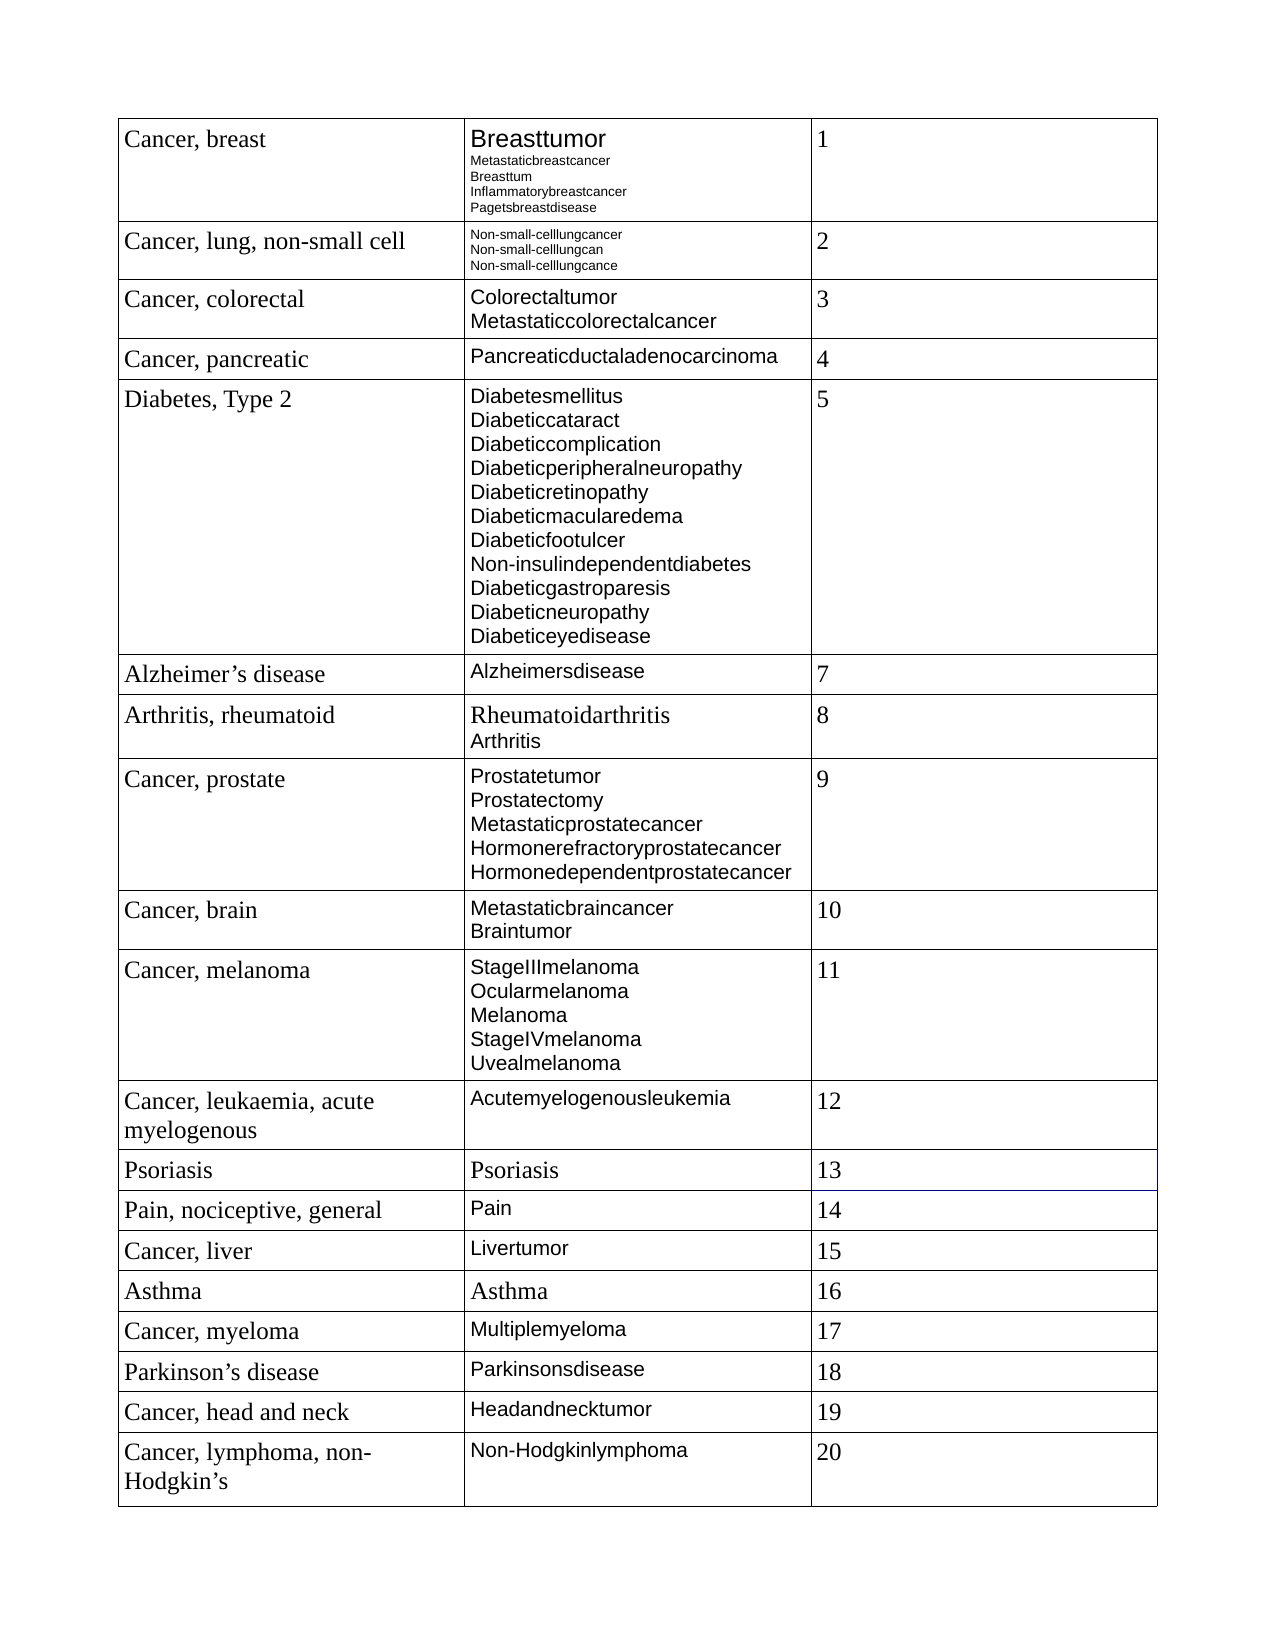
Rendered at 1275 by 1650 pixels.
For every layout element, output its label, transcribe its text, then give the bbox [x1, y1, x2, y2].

table_cell Prostatetumor Prostatectomy Metastaticprostatecancer Hormonerefractoryprostatecancer Hormonedependentprostatecancer [465, 759, 811, 889]
table_cell 18 [812, 1352, 1157, 1391]
table_cell Headandnecktumor [465, 1392, 811, 1432]
table_cell Cancer, leukaemia, acute myelogenous [119, 1081, 464, 1149]
table_cell 4 [812, 339, 1157, 378]
table_cell 7 [812, 655, 1157, 694]
table_header Breasttumor Metastaticbreastcancer Breasttum Inflammatorybreastcancer Pagetsbreastdisease [465, 119, 811, 221]
table_cell 13 [812, 1150, 1157, 1190]
table_cell Metastaticbraincancer Braintumor [465, 891, 811, 949]
table_cell Cancer, lung, non-small cell [119, 222, 464, 279]
table_cell Rheumatoidarthritis Arthritis [465, 695, 811, 758]
table_header 1 [812, 119, 1157, 221]
table_cell Cancer, head and neck [119, 1392, 464, 1432]
table_cell 5 [812, 380, 1157, 653]
table_cell Acutemyelogenousleukemia [465, 1081, 811, 1149]
table_cell 14 [812, 1191, 1157, 1230]
table_cell Cancer, melanoma [119, 950, 464, 1080]
table_cell 16 [812, 1271, 1157, 1311]
table_cell Cancer, colorectal [119, 280, 464, 338]
table_cell Multiplemyeloma [465, 1312, 811, 1351]
table_cell Alzheimer’s disease [119, 655, 464, 694]
table_cell 20 [812, 1433, 1157, 1506]
table_cell Parkinsonsdisease [465, 1352, 811, 1391]
table_cell Pain, nociceptive, general [119, 1191, 464, 1230]
table_cell 11 [812, 950, 1157, 1080]
table_cell 3 [812, 280, 1157, 338]
table_cell Arthritis, rheumatoid [119, 695, 464, 758]
table_cell Asthma [119, 1271, 464, 1311]
table_cell Livertumor [465, 1231, 811, 1270]
table_cell Cancer, myeloma [119, 1312, 464, 1351]
table_cell Cancer, pancreatic [119, 339, 464, 378]
table_cell Alzheimersdisease [465, 655, 811, 694]
table_cell Cancer, prostate [119, 759, 464, 889]
table_cell 10 [812, 891, 1157, 949]
table_cell Diabetesmellitus Diabeticcataract Diabeticcomplication Diabeticperipheralneuropathy Diabeticretinopathy Diabeticmacularedema Diabeticfootulcer Non-insulindependentdiabetes Diabeticgastroparesis Diabeticneuropathy Diabeticeyedisease [465, 380, 811, 653]
table_cell Psoriasis [119, 1150, 464, 1190]
table_cell StageIIImelanoma Ocularmelanoma Melanoma StageIVmelanoma Uvealmelanoma [465, 950, 811, 1080]
table_cell 15 [812, 1231, 1157, 1270]
table_cell Non-Hodgkinlymphoma [465, 1433, 811, 1506]
table_cell Pain [465, 1191, 811, 1230]
table_cell Cancer, liver [119, 1231, 464, 1270]
table_cell Parkinson’s disease [119, 1352, 464, 1391]
table_cell 17 [812, 1312, 1157, 1351]
table_cell Non-small-celllungcancer Non-small-celllungcan Non-small-celllungcance [465, 222, 811, 279]
table_cell 2 [812, 222, 1157, 279]
table_cell 19 [812, 1392, 1157, 1432]
table_cell Cancer, lymphoma, non-Hodgkin’s [119, 1433, 464, 1506]
table_cell Colorectaltumor Metastaticcolorectalcancer [465, 280, 811, 338]
table_cell Pancreaticductaladenocarcinoma [465, 339, 811, 378]
table_cell 9 [812, 759, 1157, 889]
table_header Cancer, breast [119, 119, 464, 221]
table_cell Asthma [465, 1271, 811, 1311]
table_cell 12 [812, 1081, 1157, 1149]
table_cell Diabetes, Type 2 [119, 380, 464, 653]
table_cell 8 [812, 695, 1157, 758]
table_cell Cancer, brain [119, 891, 464, 949]
table_cell Psoriasis [465, 1150, 811, 1190]
